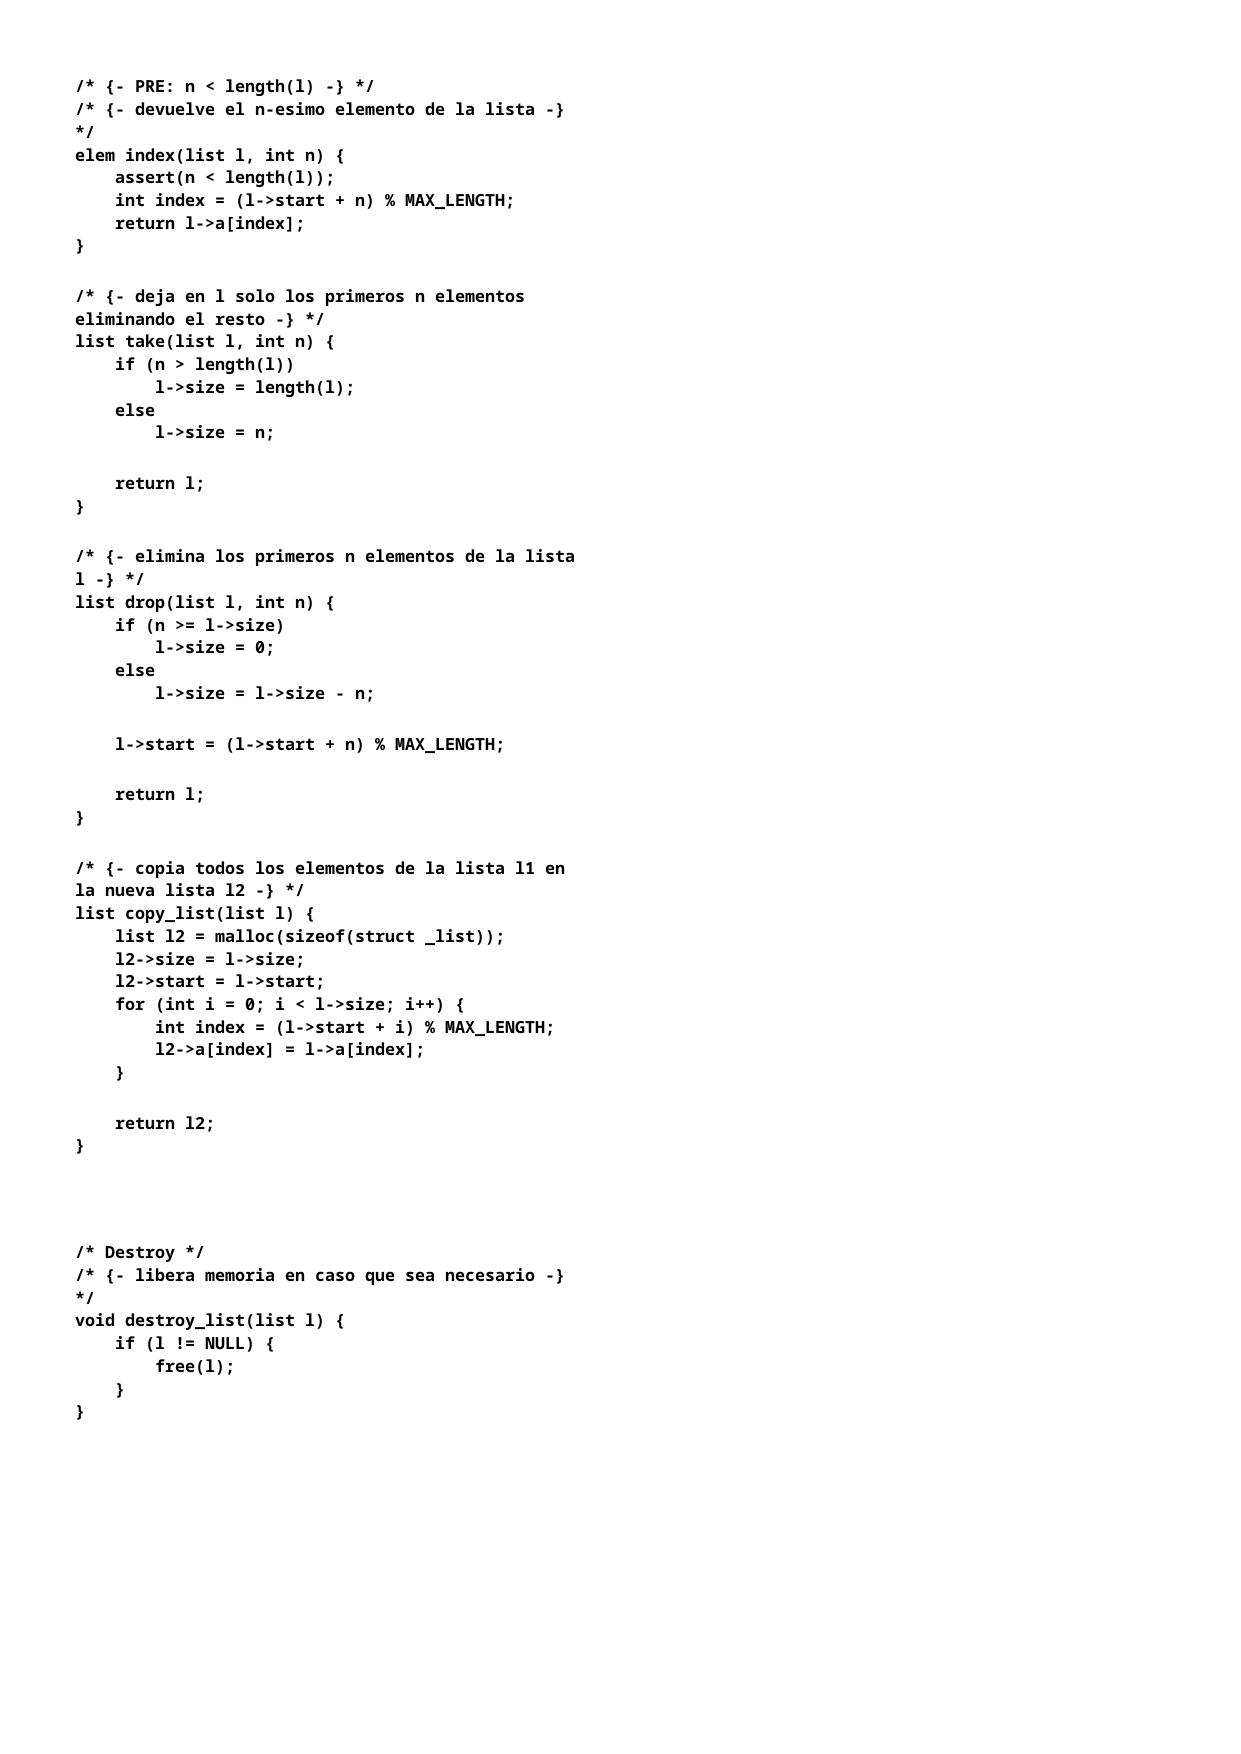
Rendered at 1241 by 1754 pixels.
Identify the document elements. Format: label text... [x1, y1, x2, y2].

text /* Destroy */ [75, 1241, 583, 1263]
text } [75, 1377, 583, 1400]
text return l; [75, 783, 583, 806]
text void destroy_list(list l) { [75, 1309, 583, 1332]
text if (n >= l->size) [75, 613, 583, 636]
text } [75, 1134, 583, 1157]
text } [75, 1061, 583, 1083]
text /* {- deja en l solo los primeros n elementos eliminando el resto -} */ [75, 285, 583, 330]
text l->start = (l->start + n) % MAX_LENGTH; [75, 732, 583, 755]
text l->size = l->size - n; [75, 681, 583, 704]
text else [75, 398, 583, 421]
text return l2; [75, 1111, 583, 1134]
text return l; [75, 472, 583, 494]
text l2->a[index] = l->a[index]; [75, 1038, 583, 1061]
text l->size = length(l); [75, 376, 583, 398]
text for (int i = 0; i < l->size; i++) { [75, 992, 583, 1015]
text free(l); [75, 1354, 583, 1377]
text assert(n < length(l)); [75, 166, 583, 188]
text /* {- libera memoria en caso que sea necesario -} */ [75, 1263, 583, 1309]
text l2->start = l->start; [75, 970, 583, 992]
text elem index(list l, int n) { [75, 143, 583, 166]
text list drop(list l, int n) { [75, 591, 583, 613]
text /* {- elimina los primeros n elementos de la lista l -} */ [75, 545, 583, 591]
text } [75, 494, 583, 517]
text } [75, 1400, 583, 1422]
text /* {- copia todos los elementos de la lista l1 en la nueva lista l2 -} */ [75, 856, 583, 902]
text l->size = 0; [75, 636, 583, 659]
text /* {- devuelve el n-esimo elemento de la lista -} */ [75, 98, 583, 143]
text if (l != NULL) { [75, 1332, 583, 1354]
text l2->size = l->size; [75, 947, 583, 970]
text } [75, 806, 583, 828]
text l->size = n; [75, 421, 583, 444]
text /* {- PRE: n < length(l) -} */ [75, 75, 583, 98]
text else [75, 659, 583, 681]
text int index = (l->start + n) % MAX_LENGTH; [75, 188, 583, 211]
text list take(list l, int n) { [75, 330, 583, 353]
text return l->a[index]; [75, 211, 583, 234]
text list l2 = malloc(sizeof(struct _list)); [75, 924, 583, 947]
text if (n > length(l)) [75, 353, 583, 376]
text list copy_list(list l) { [75, 902, 583, 924]
text int index = (l->start + i) % MAX_LENGTH; [75, 1015, 583, 1038]
text } [75, 234, 583, 257]
